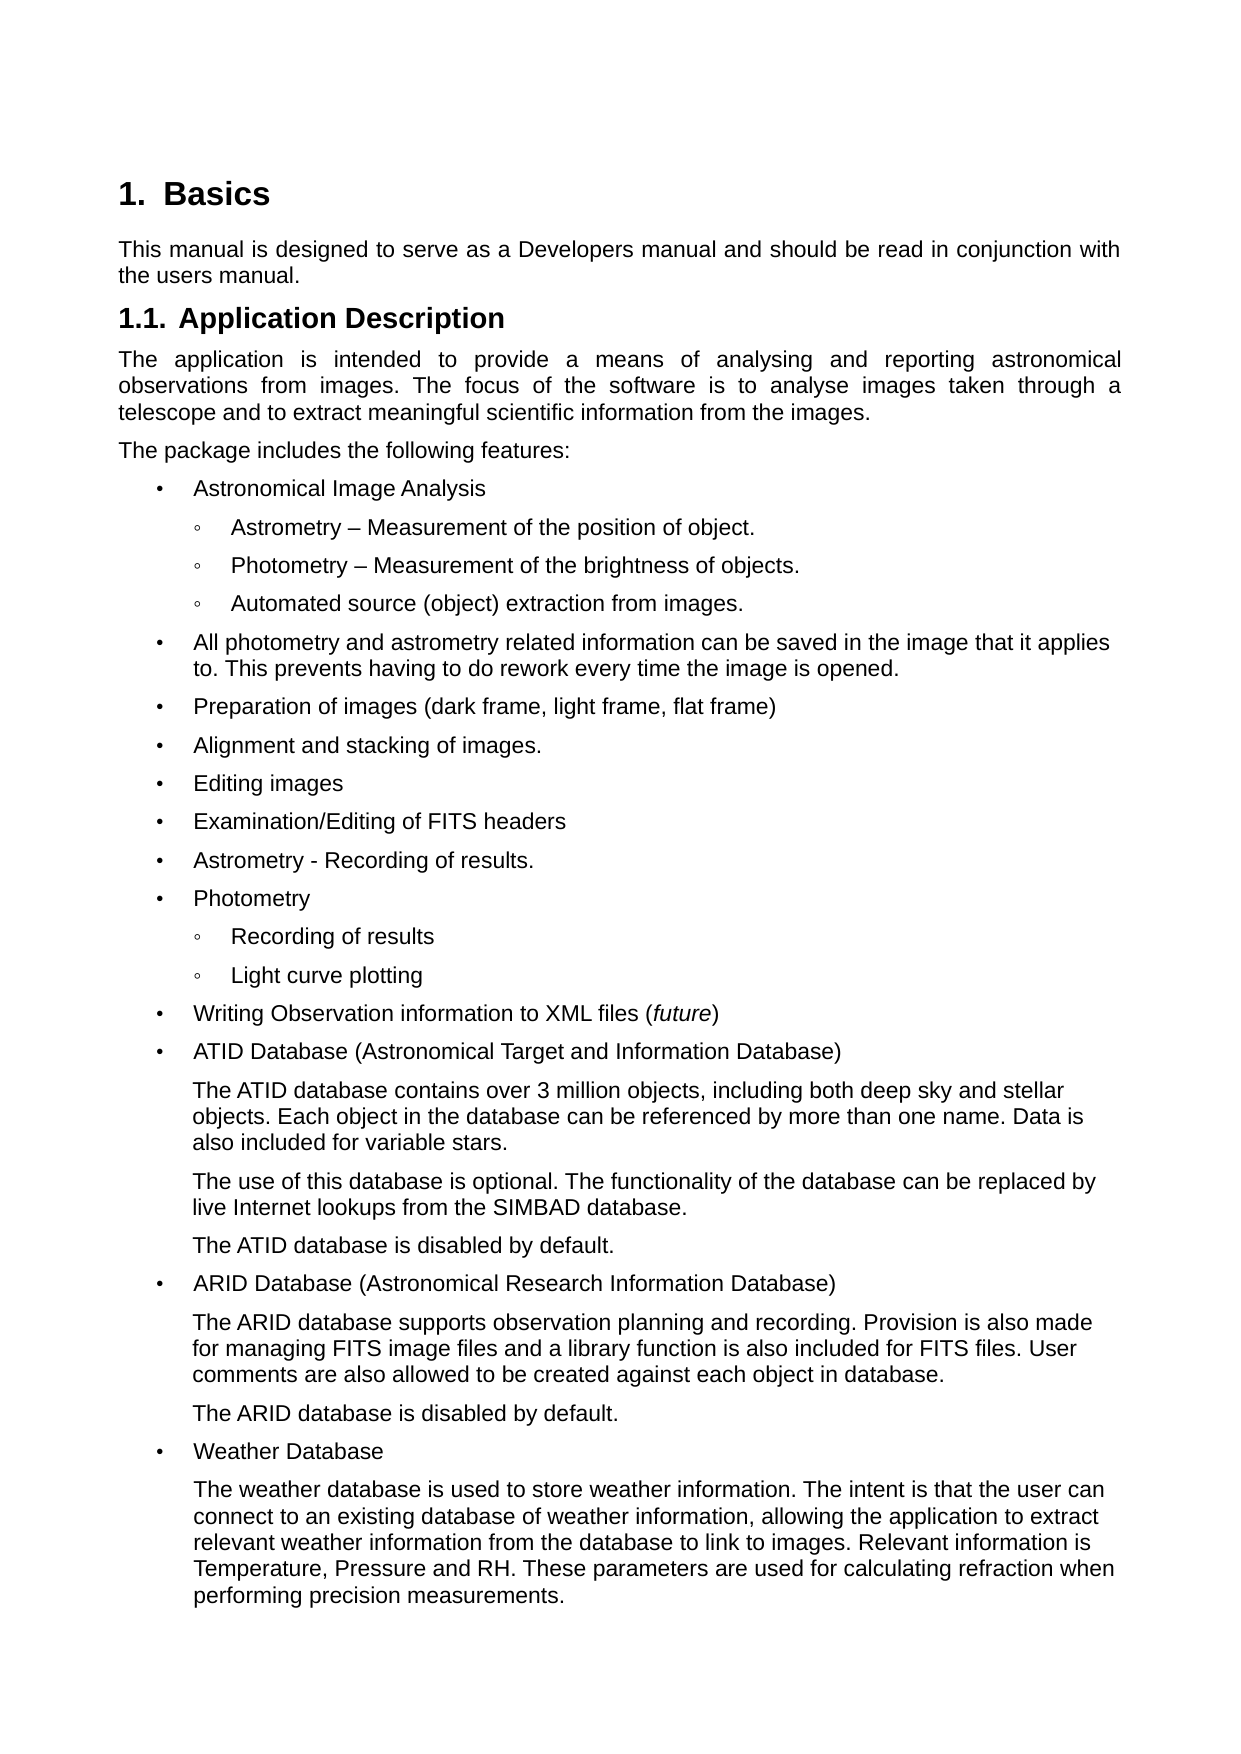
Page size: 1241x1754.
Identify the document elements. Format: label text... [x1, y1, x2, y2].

list Alignment and stacking of images. [156, 732, 1122, 758]
list Photometry [156, 885, 1122, 911]
list Editing images [156, 770, 1122, 796]
list Photometry – Measurement of the brightness of objects. [193, 552, 1122, 578]
list Weather Database [156, 1438, 1122, 1464]
subtitle Application Description [118, 301, 1122, 334]
list Recording of results [193, 923, 1122, 950]
list Writing Observation information to XML files (future) [156, 1000, 1122, 1026]
list The weather database is used to store weather information. The intent is that the user can connect to an existing database of weather information, allowing the application to extract relevant weather information from the database to link to images. Relevant information is Temperature, Pressure and RH. These parameters are used for calculating refraction when performing precision measurements. [156, 1476, 1122, 1608]
text The ATID database contains over 3 million objects, including both deep sky and stellar objects. Each object in the database can be referenced by more than one name. Data is also included for variable stars. [192, 1077, 1122, 1156]
text The ARID database is disabled by default. [192, 1400, 1122, 1426]
list ATID Database (Astronomical Target and Information Database) [156, 1038, 1122, 1065]
list All photometry and astrometry related information can be saved in the image that it applies to. This prevents having to do rework every time the image is opened. [156, 629, 1122, 681]
list Examination/Editing of FITS headers [156, 808, 1122, 835]
text This manual is designed to serve as a Developers manual and should be read in conjunction with the users manual. [118, 236, 1122, 289]
list ARID Database (Astronomical Research Information Database) [156, 1270, 1122, 1297]
list Astronomical Image Analysis [156, 475, 1122, 502]
list Astrometry – Measurement of the position of object. [193, 514, 1122, 540]
text The ATID database is disabled by default. [192, 1232, 1122, 1258]
list Automated source (object) extraction from images. [193, 590, 1122, 617]
subtitle Basics [118, 174, 1122, 212]
text The package includes the following features: [118, 437, 1122, 463]
text The application is intended to provide a means of analysing and reporting astronomical observations from images. The focus of the software is to analyse images taken through a telescope and to extract meaningful scientific information from the images. [118, 346, 1122, 425]
list Light curve plotting [193, 962, 1122, 988]
text The ARID database supports observation planning and recording. Provision is also made for managing FITS image files and a library function is also included for FITS files. User comments are also allowed to be created against each object in database. [192, 1309, 1122, 1388]
text The use of this database is optional. The functionality of the database can be replaced by live Internet lookups from the SIMBAD database. [192, 1168, 1122, 1220]
list Astrometry - Recording of results. [156, 847, 1122, 873]
list Preparation of images (dark frame, light frame, flat frame) [156, 693, 1122, 720]
